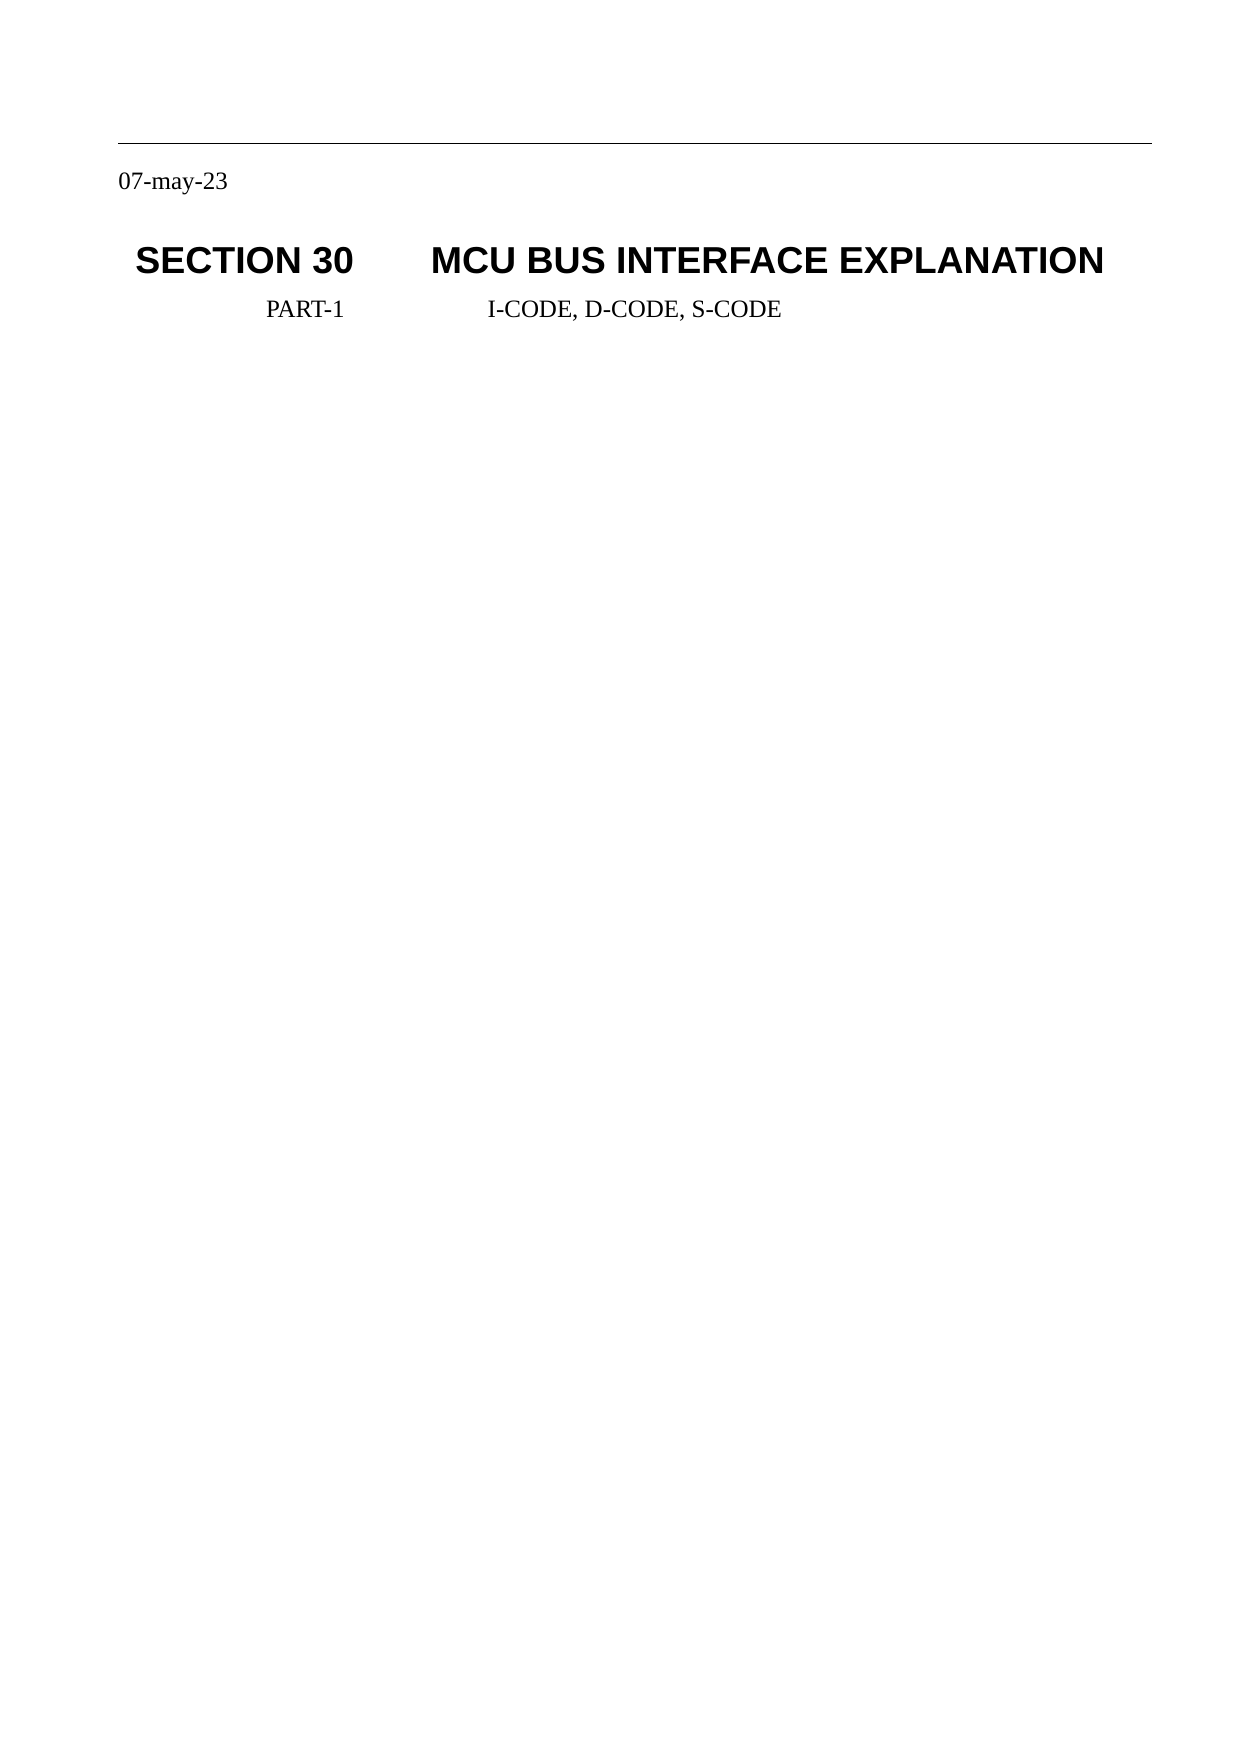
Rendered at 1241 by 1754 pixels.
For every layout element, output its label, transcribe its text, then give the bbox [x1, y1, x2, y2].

text 07-may-23 [118, 166, 1122, 194]
subtitle SECTION 30 MCU BUS INTERFACE EXPLANATION [118, 238, 1122, 281]
text PART-1 I-CODE, D-CODE, S-CODE [118, 294, 1122, 323]
